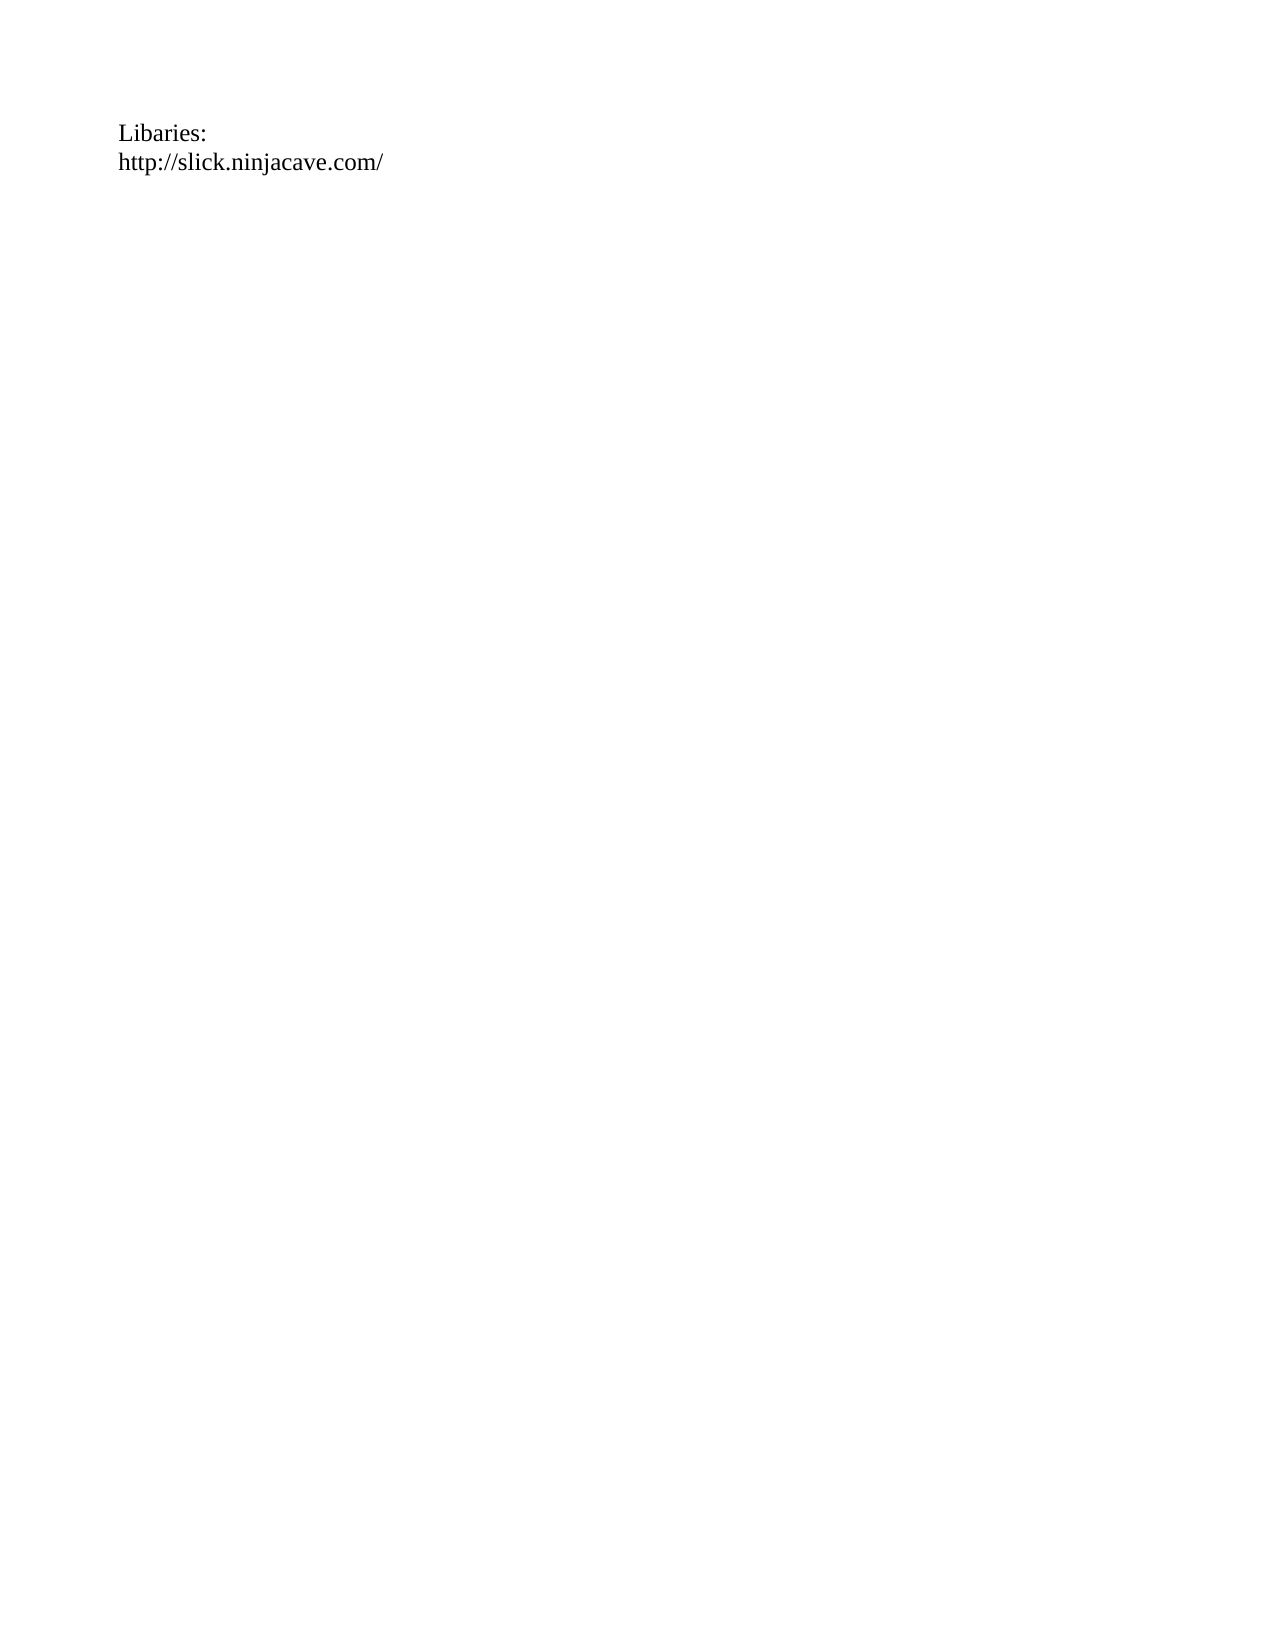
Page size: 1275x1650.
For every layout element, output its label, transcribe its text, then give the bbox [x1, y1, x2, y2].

text http://slick.ninjacave.com/ [118, 147, 1157, 176]
text Libaries: [118, 118, 1157, 147]
